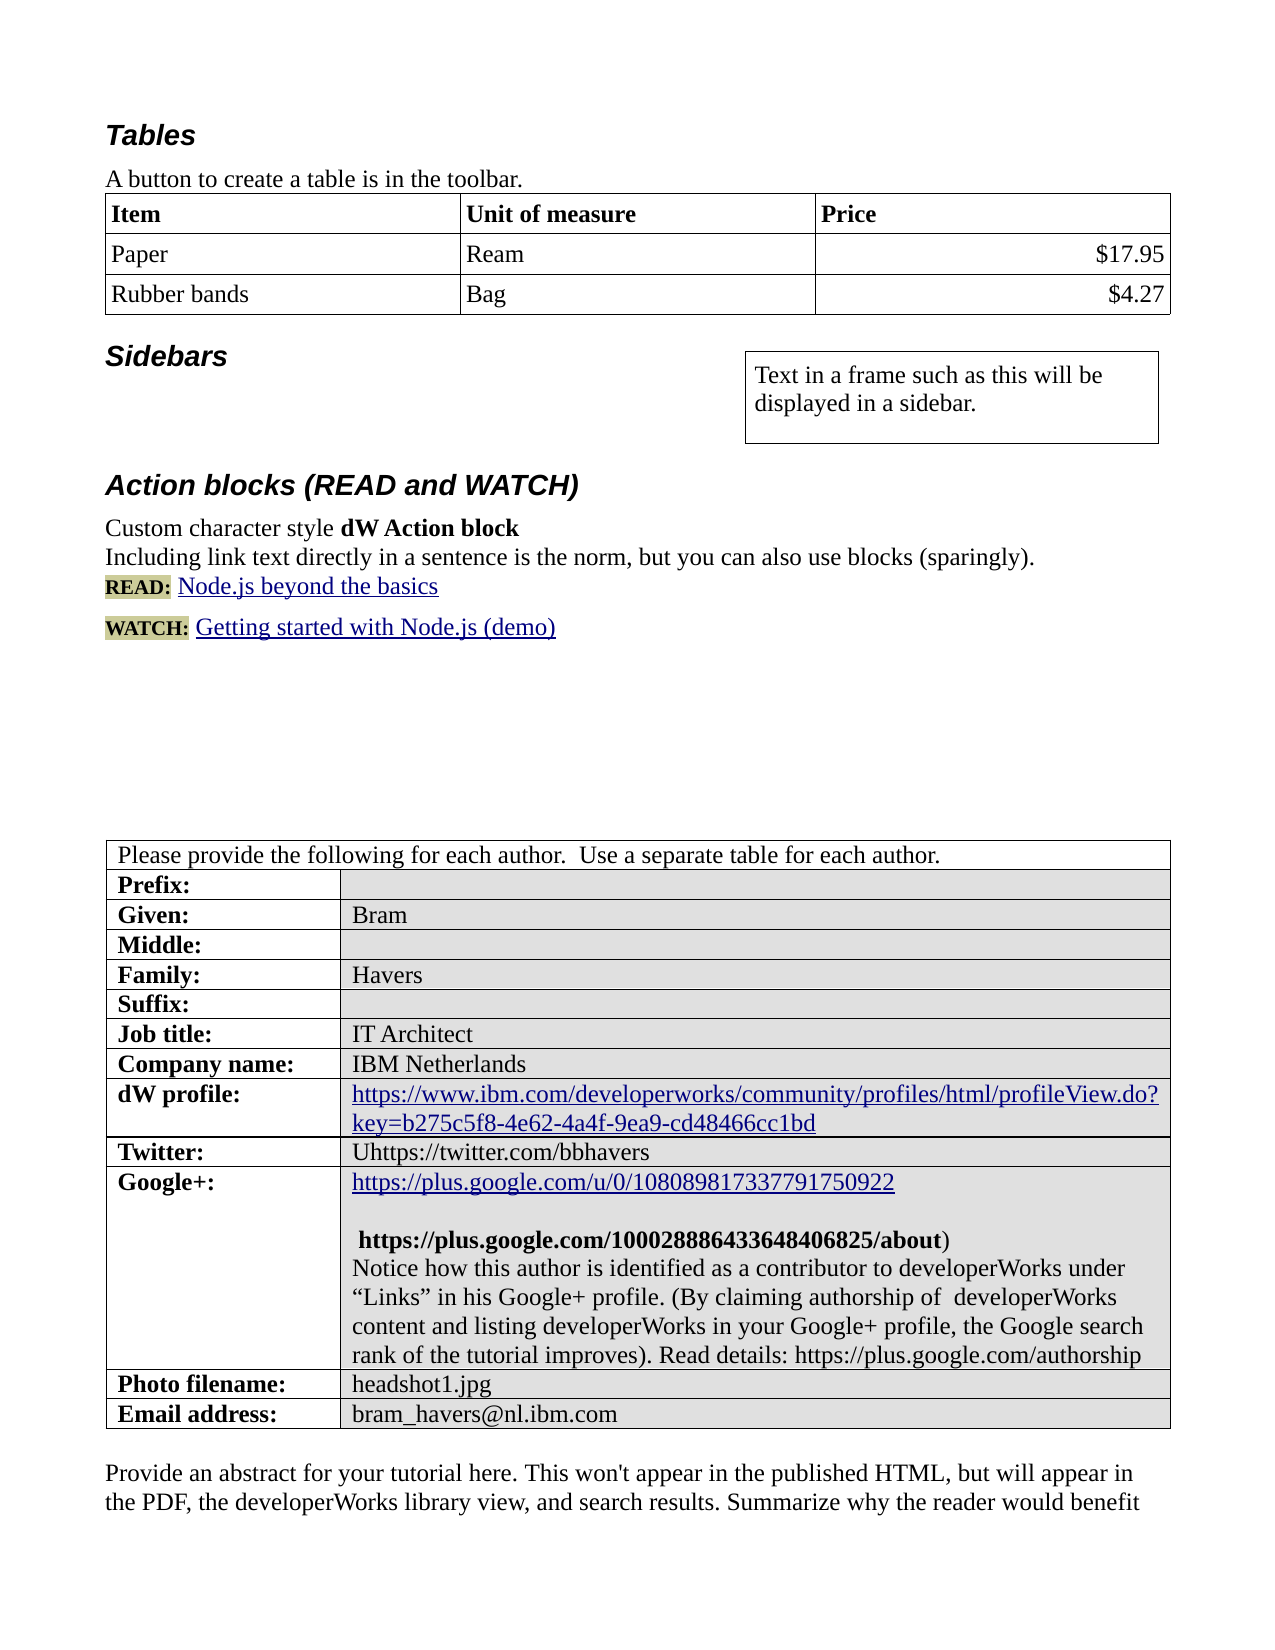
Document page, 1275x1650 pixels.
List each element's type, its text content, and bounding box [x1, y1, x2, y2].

table_cell Suffix: [107, 990, 340, 1018]
subtitle Tables [105, 118, 1170, 152]
table_cell Ream [461, 234, 815, 273]
table_cell Google+: [107, 1167, 340, 1368]
subtitle Sidebars [746, 352, 1158, 443]
table_cell Paper [106, 234, 460, 273]
text Custom character style dW Action block Including link text directly in a sentence is the norm, but you can also use blocks (sparingly). [105, 513, 1170, 571]
table_cell Bram [341, 900, 1170, 929]
table_header Price [816, 194, 1170, 233]
table_cell https://www.ibm.com/developerworks/community/profiles/html/profileView.do?key=b275c5f8-4e62-4a4f-9ea9-cd48466cc1bd [341, 1079, 1170, 1136]
text READ: Node.js beyond the basics [105, 571, 1170, 600]
table_header Unit of measure [461, 194, 815, 233]
table_cell bram_havers@nl.ibm.com [341, 1399, 1170, 1428]
text Text in a frame such as this will be displayed in a sidebar. [754, 360, 1149, 417]
subtitle Sidebars [105, 339, 1170, 372]
table_cell Twitter: [107, 1138, 340, 1166]
table_cell [341, 870, 1170, 899]
table_header Please provide the following for each author. Use a separate table for each author. [107, 841, 1170, 869]
subtitle Action blocks (READ and WATCH) [105, 467, 1170, 501]
table_cell Uhttps://twitter.com/bbhavers [341, 1138, 1170, 1166]
table_cell Rubber bands [106, 275, 460, 314]
table_cell dW profile: [107, 1079, 340, 1136]
table_cell Company name: [107, 1049, 340, 1078]
table_cell Email address: [107, 1399, 340, 1428]
table_cell Middle: [107, 930, 340, 959]
table_cell [341, 930, 1170, 959]
table_cell [341, 990, 1170, 1018]
table_header Item [106, 194, 460, 233]
table_cell IBM Netherlands [341, 1049, 1170, 1078]
table_cell $4,27 [816, 275, 1170, 314]
table_cell Bag [461, 275, 815, 314]
table_cell https://plus.google.com/u/0/108089817337791750922 https://plus.google.com/100028886433648406825/about) Notice how this author is identified as a contributor to developerWorks under “Links” in his Google+ profile. (By claiming authorship of developerWorks content and listing developerWorks in your Google+ profile, the Google search rank of the tutorial improves). Read details: https://plus.google.com/authorship [341, 1167, 1170, 1368]
text Provide an abstract for your tutorial here. This won't appear in the published HTML, but will appear in the PDF, the developerWorks library view, and search results. Summarize why the reader would benefit [105, 1458, 1170, 1515]
table_cell Family: [107, 960, 340, 988]
table_cell Job title: [107, 1019, 340, 1048]
text WATCH: Getting started with Node.js (demo) [105, 612, 1170, 641]
table_cell $17,95 [816, 234, 1170, 273]
table_cell Given: [107, 900, 340, 929]
table_cell Prefix: [107, 870, 340, 899]
text A button to create a table is in the toolbar. [105, 164, 1170, 193]
table_cell headshot1.jpg [341, 1370, 1170, 1398]
table_cell Havers [341, 960, 1170, 988]
table_cell Photo filename: [107, 1370, 340, 1398]
table_cell IT Architect [341, 1019, 1170, 1048]
